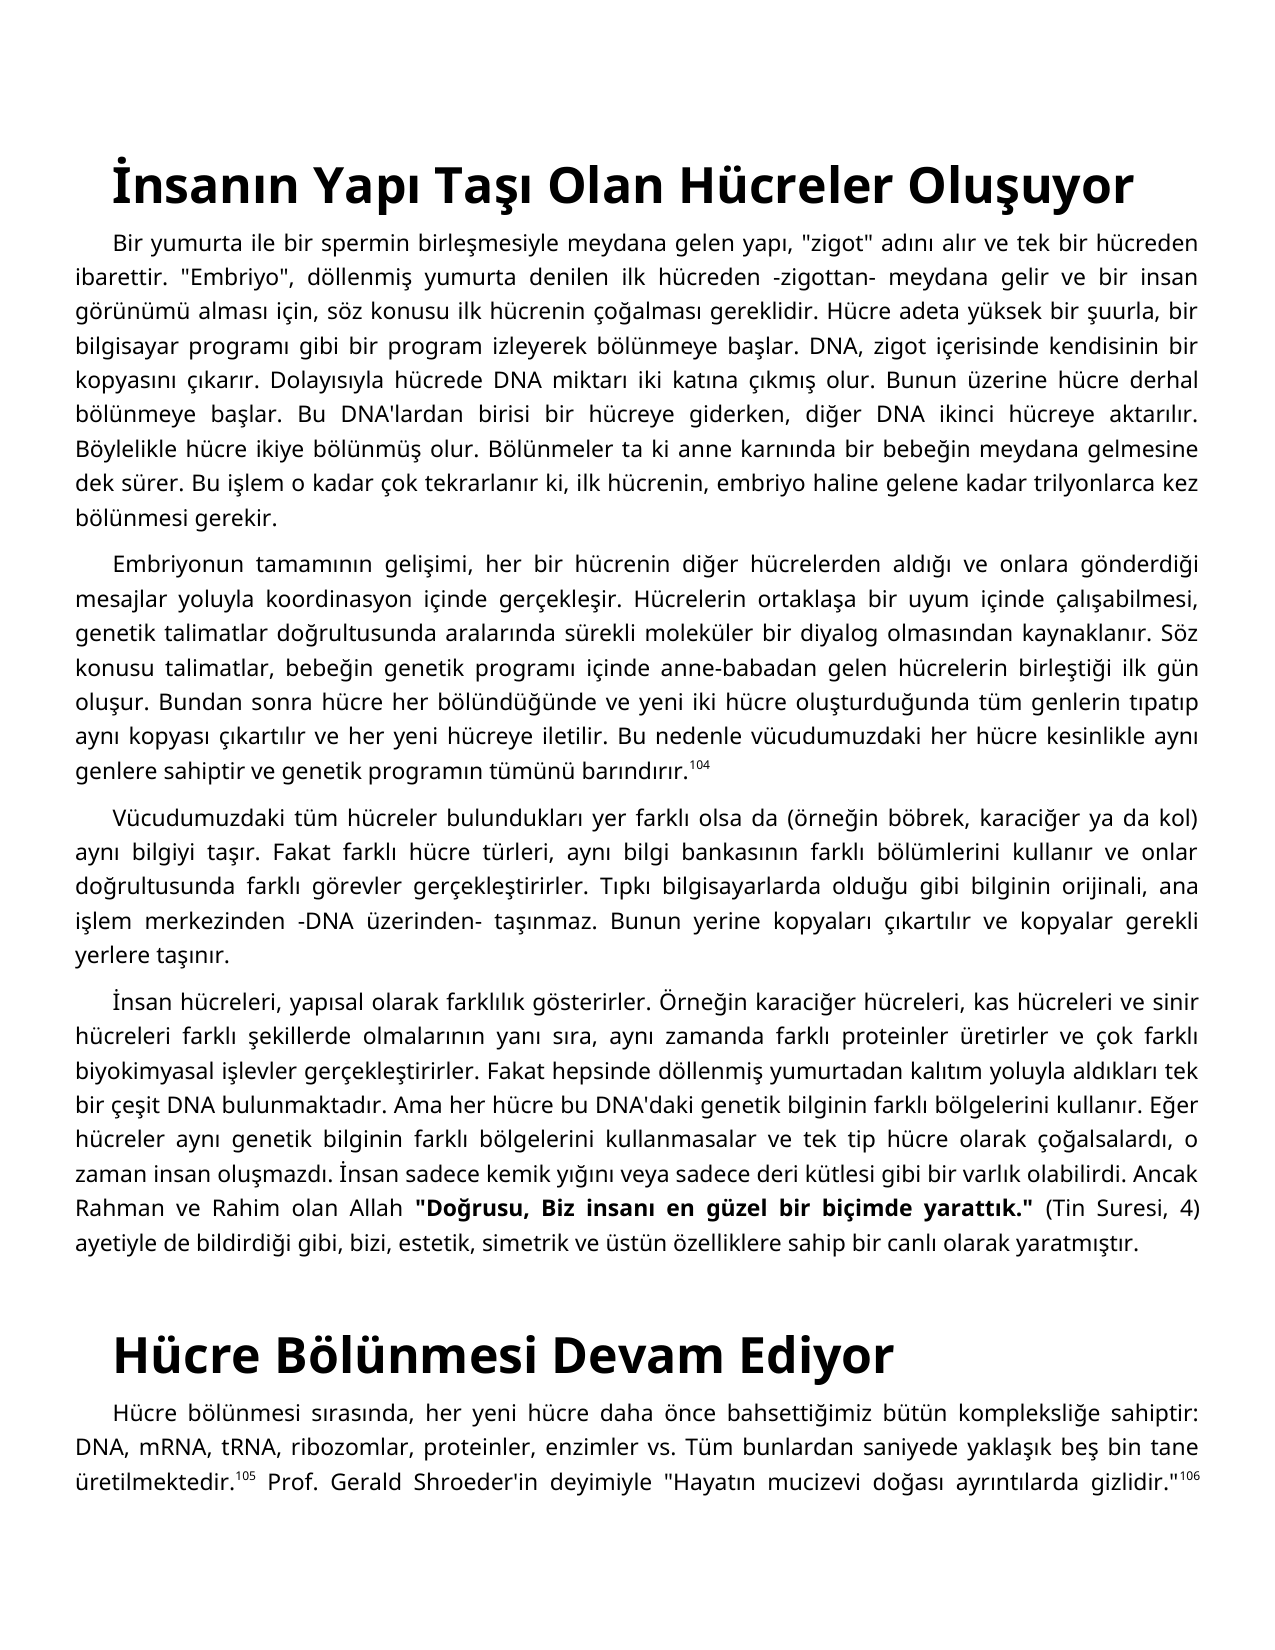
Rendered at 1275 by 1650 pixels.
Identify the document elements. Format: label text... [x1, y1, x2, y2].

text Vücudumuzdaki tüm hücreler bulundukları yer farklı olsa da (örneğin böbrek, karaciğer ya da kol) aynı bilgiyi taşır. Fakat farklı hücre türleri, aynı bilgi bankasının farklı bölümlerini kullanır ve onlar doğrultusunda farklı görevler gerçekleştirirler. Tıpkı bilgisayarlarda olduğu gibi bilginin orijinali, ana işlem merkezinden -DNA üzerinden- taşınmaz. Bunun yerine kopyaları çıkartılır ve kopyalar gerekli yerlere taşınır. [75, 801, 1200, 970]
subtitle Hücre Bölünmesi Devam Ediyor [112, 1320, 1200, 1388]
text Bir yumurta ile bir spermin birleşmesiyle meydana gelen yapı, "zigot" adını alır ve tek bir hücreden ibarettir. "Embriyo", döllenmiş yumurta denilen ilk hücreden -zigottan- meydana gelir ve bir insan görünümü alması için, söz konusu ilk hücrenin çoğalması gereklidir. Hücre adeta yüksek bir şuurla, bir bilgisayar programı gibi bir program izleyerek bölünmeye başlar. DNA, zigot içerisinde kendisinin bir kopyasını çıkarır. Dolayısıyla hücrede DNA miktarı iki katına çıkmış olur. Bunun üzerine hücre derhal bölünmeye başlar. Bu DNA'lardan birisi bir hücreye giderken, diğer DNA ikinci hücreye aktarılır. Böylelikle hücre ikiye bölünmüş olur. Bölünmeler ta ki anne karnında bir bebeğin meydana gelmesine dek sürer. Bu işlem o kadar çok tekrarlanır ki, ilk hücrenin, embriyo haline gelene kadar trilyonlarca kez bölünmesi gerekir. [75, 226, 1200, 533]
subtitle İnsanın Yapı Taşı Olan Hücreler Oluşuyor [112, 150, 1200, 218]
text İnsan hücreleri, yapısal olarak farklılık gösterirler. Örneğin karaciğer hücreleri, kas hücreleri ve sinir hücreleri farklı şekillerde olmalarının yanı sıra, aynı zamanda farklı proteinler üretirler ve çok farklı biyokimyasal işlevler gerçekleştirirler. Fakat hepsinde döllenmiş yumurtadan kalıtım yoluyla aldıkları tek bir çeşit DNA bulunmaktadır. Ama her hücre bu DNA'daki genetik bilginin farklı bölgelerini kullanır. Eğer hücreler aynı genetik bilginin farklı bölgelerini kullanmasalar ve tek tip hücre olarak çoğalsalardı, o zaman insan oluşmazdı. İnsan sadece kemik yığını veya sadece deri kütlesi gibi bir varlık olabilirdi. Ancak Rahman ve Rahim olan Allah "Doğrusu, Biz insanı en güzel bir biçimde yarattık." (Tin Suresi, 4) ayetiyle de bildirdiği gibi, bizi, estetik, simetrik ve üstün özelliklere sahip bir canlı olarak yaratmıştır. [75, 986, 1200, 1258]
text Hücre bölünmesi sırasında, her yeni hücre daha önce bahsettiğimiz bütün kompleksliğe sahiptir: DNA, mRNA, tRNA, ribozomlar, proteinler, enzimler vs. Tüm bunlardan saniyede yaklaşık beş bin tane üretilmektedir.105 Prof. Gerald Shroeder'in deyimiyle "Hayatın mucizevi doğası ayrıntılarda gizlidir."106 [75, 1397, 1200, 1497]
text Embriyonun tamamının gelişimi, her bir hücrenin diğer hücrelerden aldığı ve onlara gönderdiği mesajlar yoluyla koordinasyon içinde gerçekleşir. Hücrelerin ortaklaşa bir uyum içinde çalışabilmesi, genetik talimatlar doğrultusunda aralarında sürekli moleküler bir diyalog olmasından kaynaklanır. Söz konusu talimatlar, bebeğin genetik programı içinde anne-babadan gelen hücrelerin birleştiği ilk gün oluşur. Bundan sonra hücre her bölündüğünde ve yeni iki hücre oluşturduğunda tüm genlerin tıpatıp aynı kopyası çıkartılır ve her yeni hücreye iletilir. Bu nedenle vücudumuzdaki her hücre kesinlikle aynı genlere sahiptir ve genetik programın tümünü barındırır.104 [75, 548, 1200, 786]
